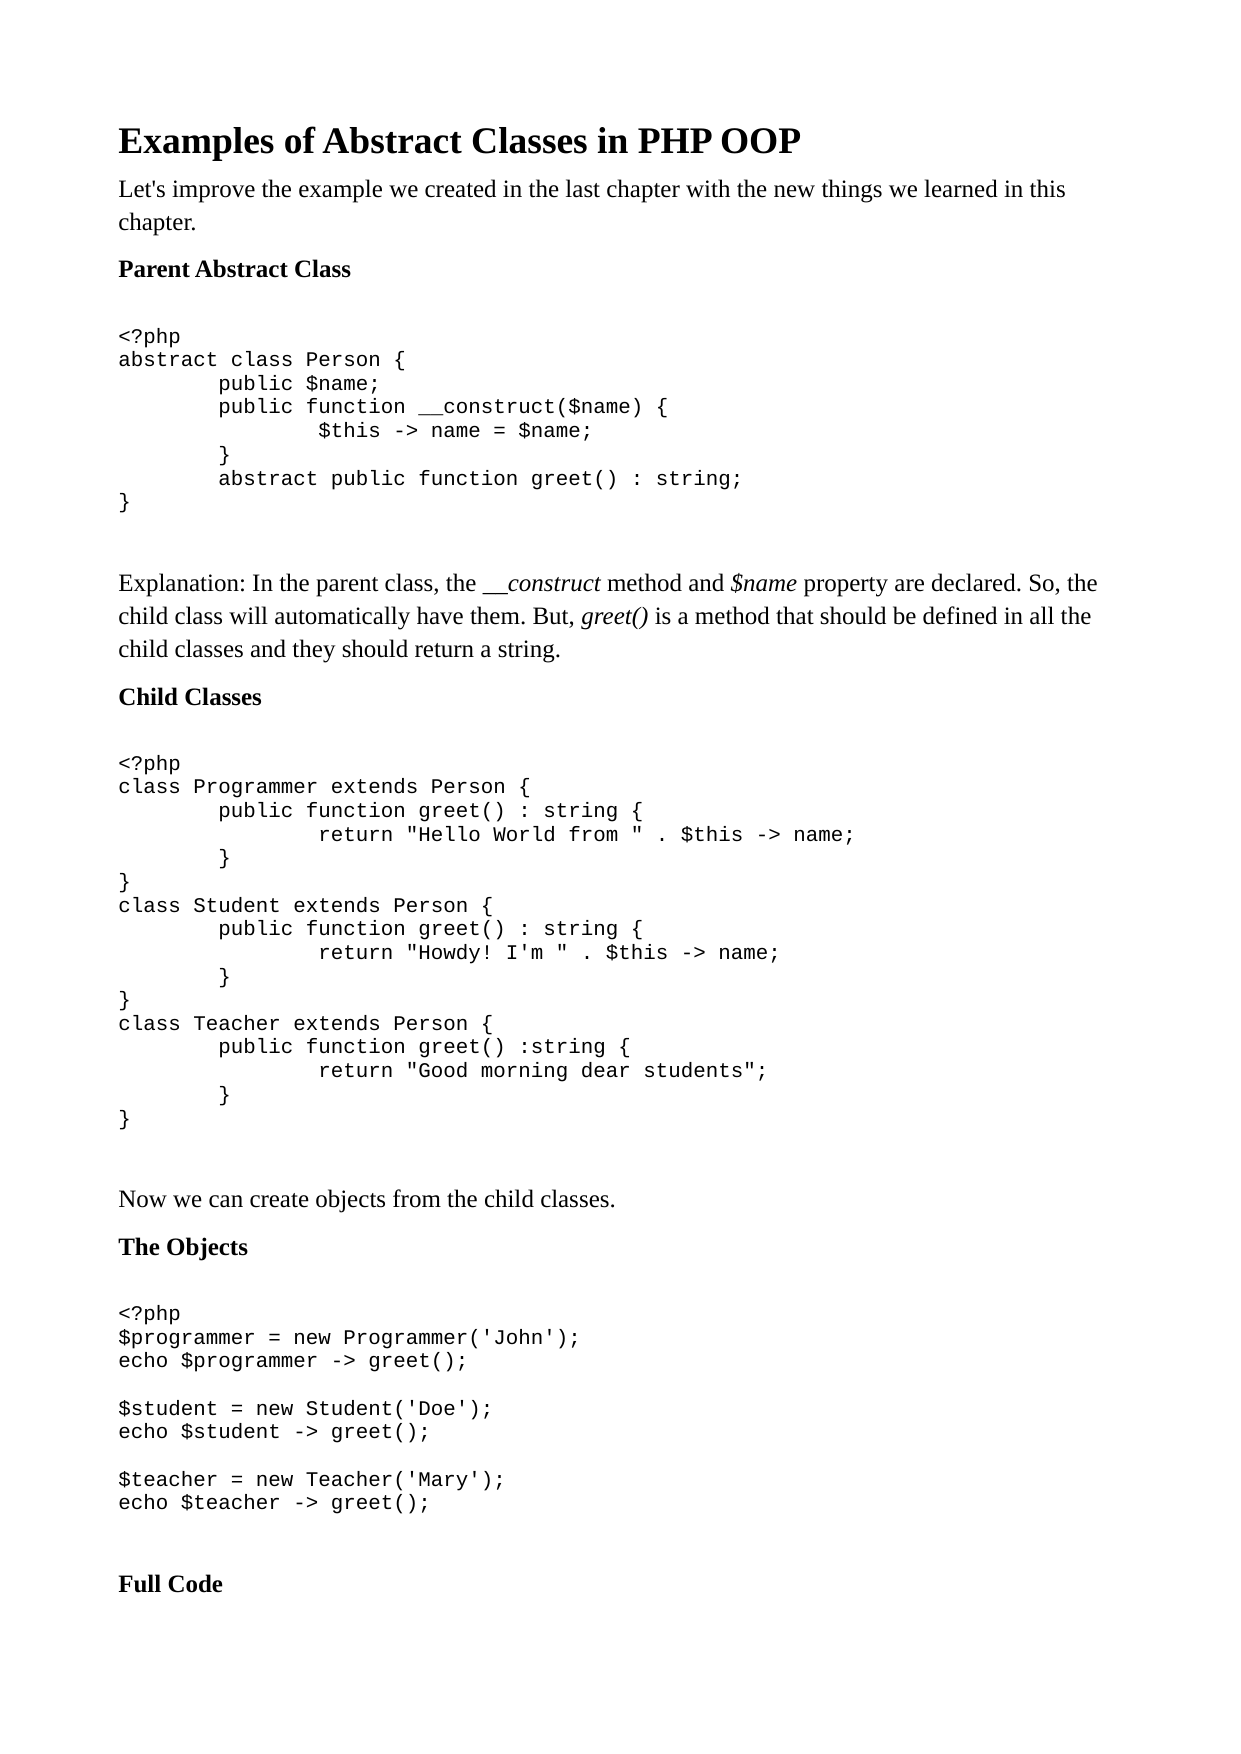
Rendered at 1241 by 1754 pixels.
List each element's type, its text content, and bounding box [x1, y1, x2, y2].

text echo $teacher -> greet(); [118, 1492, 1122, 1516]
subtitle Examples of Abstract Classes in PHP OOP [118, 118, 1122, 161]
text $teacher = new Teacher('Mary'); [118, 1469, 1122, 1492]
text } [118, 491, 1122, 515]
text The Objects [118, 1232, 1122, 1261]
text } [118, 847, 1122, 871]
text return "Hello World from " . $this -> name; [118, 824, 1122, 847]
text public $name; [118, 373, 1122, 397]
text } [118, 989, 1122, 1013]
text $programmer = new Programmer('John'); [118, 1327, 1122, 1350]
text <?php [118, 1303, 1122, 1327]
text class Student extends Person { [118, 895, 1122, 918]
text <?php [118, 326, 1122, 349]
text return "Good morning dear students"; [118, 1060, 1122, 1084]
text return "Howdy! I'm " . $this -> name; [118, 942, 1122, 966]
text echo $student -> greet(); [118, 1421, 1122, 1445]
text } [118, 1084, 1122, 1107]
text <?php [118, 753, 1122, 776]
text class Programmer extends Person { [118, 776, 1122, 800]
text Now we can create objects from the child classes. [118, 1184, 1122, 1213]
text } [118, 444, 1122, 467]
text $student = new Student('Doe'); [118, 1398, 1122, 1421]
text Parent Abstract Class [118, 254, 1122, 283]
text } [118, 966, 1122, 989]
text abstract class Person { [118, 349, 1122, 373]
text } [118, 871, 1122, 895]
text } [118, 1107, 1122, 1131]
text Explanation: In the parent class, the __construct method and $name property are declared. So, the child class will automatically have them. But, greet() is a method that should be defined in all the child classes and they should return a string. [118, 568, 1122, 663]
text public function greet() :string { [118, 1037, 1122, 1060]
text abstract public function greet() : string; [118, 467, 1122, 491]
text Let's improve the example we created in the last chapter with the new things we learned in this chapter. [118, 174, 1122, 236]
text public function greet() : string { [118, 918, 1122, 942]
text Child Classes [118, 682, 1122, 710]
text $this -> name = $name; [118, 420, 1122, 444]
text Full Code [118, 1569, 1122, 1598]
text echo $programmer -> greet(); [118, 1350, 1122, 1374]
text public function greet() : string { [118, 800, 1122, 824]
text class Teacher extends Person { [118, 1013, 1122, 1037]
text public function __construct($name) { [118, 397, 1122, 420]
